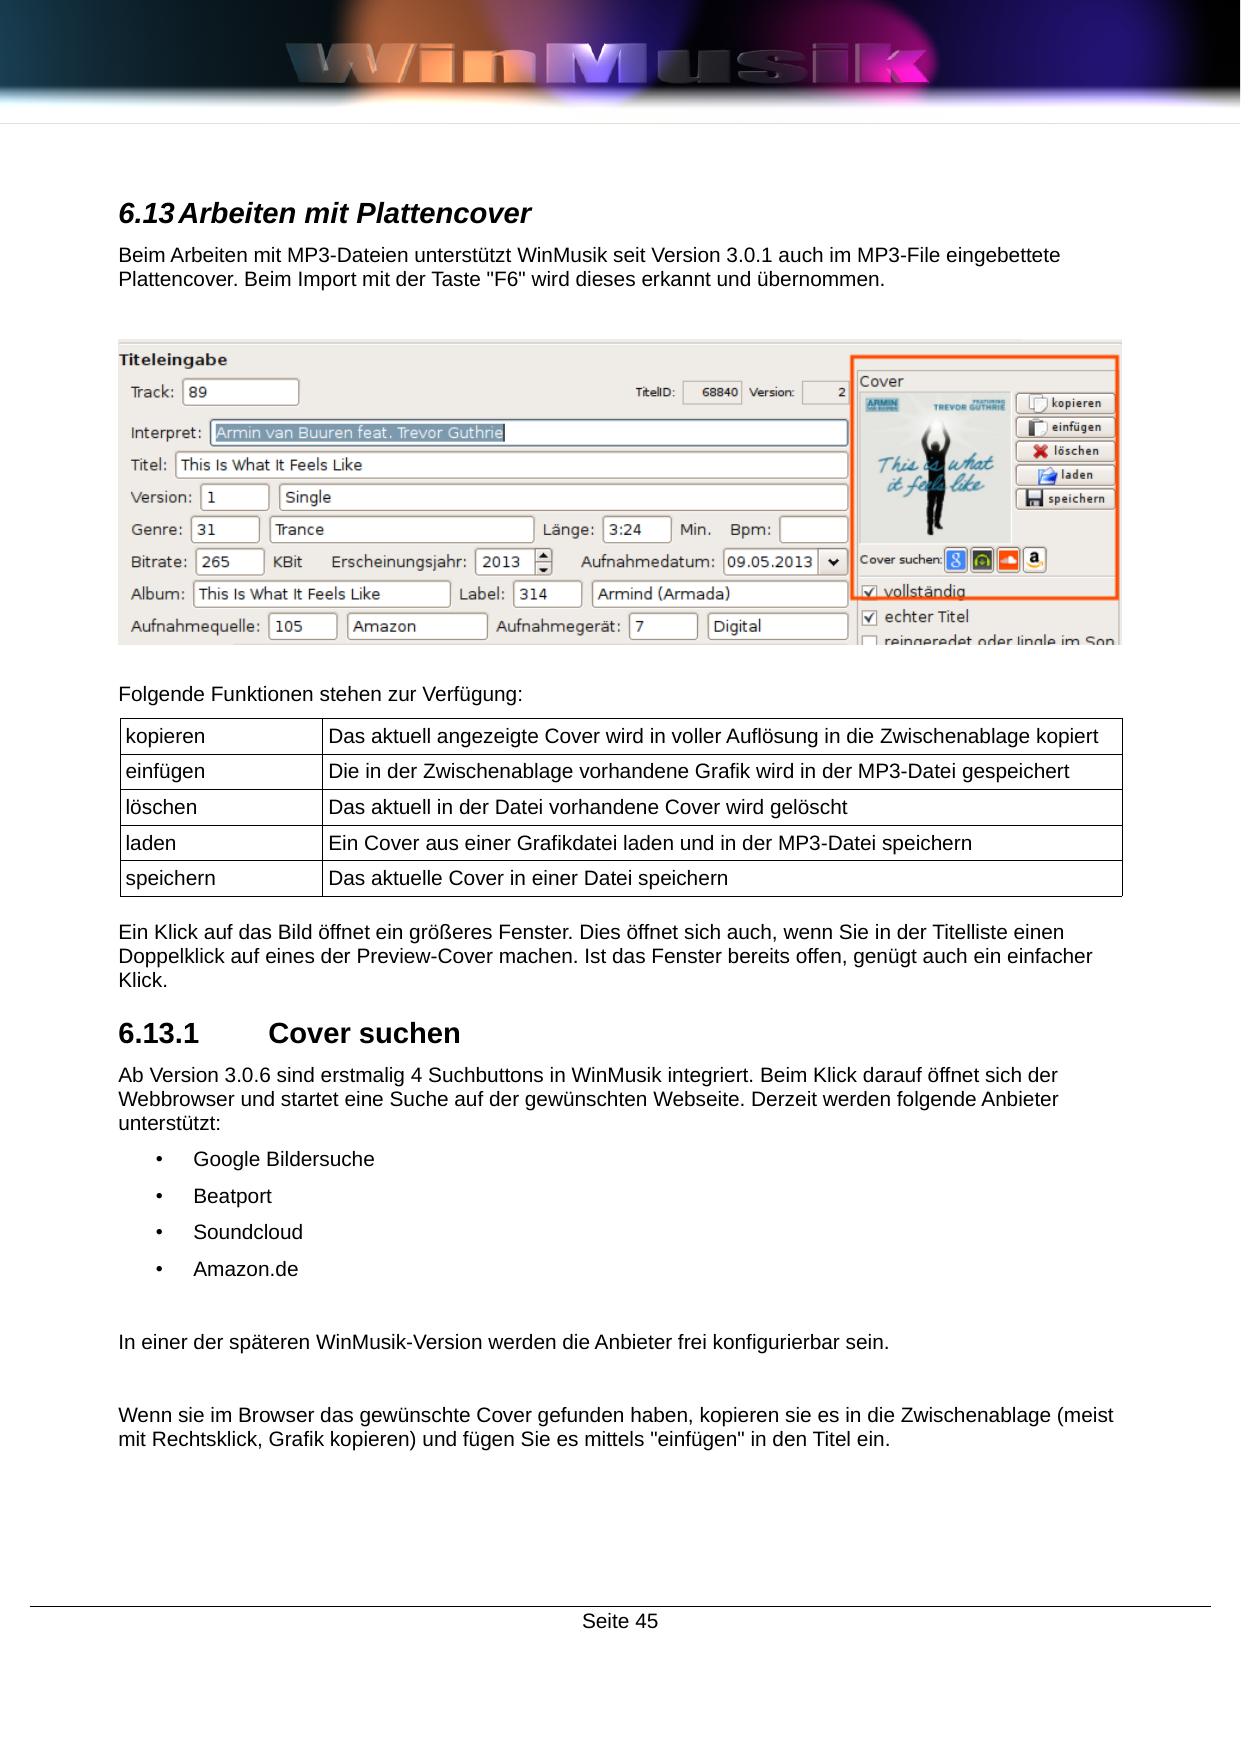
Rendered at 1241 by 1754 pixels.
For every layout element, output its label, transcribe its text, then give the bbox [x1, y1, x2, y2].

text Folgende Funktionen stehen zur Verfügung: [118, 681, 1122, 705]
text Ein Klick auf das Bild öffnet ein größeres Fenster. Dies öffnet sich auch, wenn Sie in der Titelliste einen Doppelklick auf eines der Preview-Cover machen. Ist das Fenster bereits offen, genügt auch ein einfacher Klick. [118, 919, 1122, 991]
list Amazon.de [156, 1257, 1122, 1281]
text Ab Version 3.0.6 sind erstmalig 4 Suchbuttons in WinMusik integriert. Beim Klick darauf öffnet sich der Webbrowser und startet eine Suche auf der gewünschten Webseite. Derzeit werden folgende Anbieter unterstützt: [118, 1062, 1122, 1134]
table_header Das aktuell angezeigte Cover wird in voller Auflösung in die Zwischenablage kopiert [323, 719, 1122, 753]
table_cell Die in der Zwischenablage vorhandene Grafik wird in der MP3-Datei gespeichert [323, 755, 1122, 789]
text Wenn sie im Browser das gewünschte Cover gefunden haben, kopieren sie es in die Zwischenablage (meist mit Rechtsklick, Grafik kopieren) und fügen Sie es mittels "einfügen" in den Titel ein. [118, 1402, 1122, 1450]
subtitle Cover suchen [118, 1016, 1122, 1050]
table_cell laden [121, 826, 322, 860]
table_cell Das aktuelle Cover in einer Datei speichern [323, 861, 1122, 896]
subtitle Arbeiten mit Plattencover [118, 197, 1122, 230]
list Google Bildersuche [156, 1147, 1122, 1171]
text Beim Arbeiten mit MP3-Dateien unterstützt WinMusik seit Version 3.0.1 auch im MP3-File eingebettete Plattencover. Beim Import mit der Taste "F6" wird dieses erkannt und übernommen. [118, 243, 1122, 291]
list Soundcloud [156, 1220, 1122, 1244]
table_cell Das aktuell in der Datei vorhandene Cover wird gelöscht [323, 790, 1122, 824]
list Beatport [156, 1183, 1122, 1207]
picture [118, 339, 1122, 645]
text In einer der späteren WinMusik-Version werden die Anbieter frei konfigurierbar sein. [118, 1329, 1122, 1353]
table_cell Ein Cover aus einer Grafikdatei laden und in der MP3-Datei speichern [323, 826, 1122, 860]
table_cell speichern [121, 861, 322, 896]
table_header kopieren [121, 719, 322, 753]
table_cell löschen [121, 790, 322, 824]
table_cell einfügen [121, 755, 322, 789]
